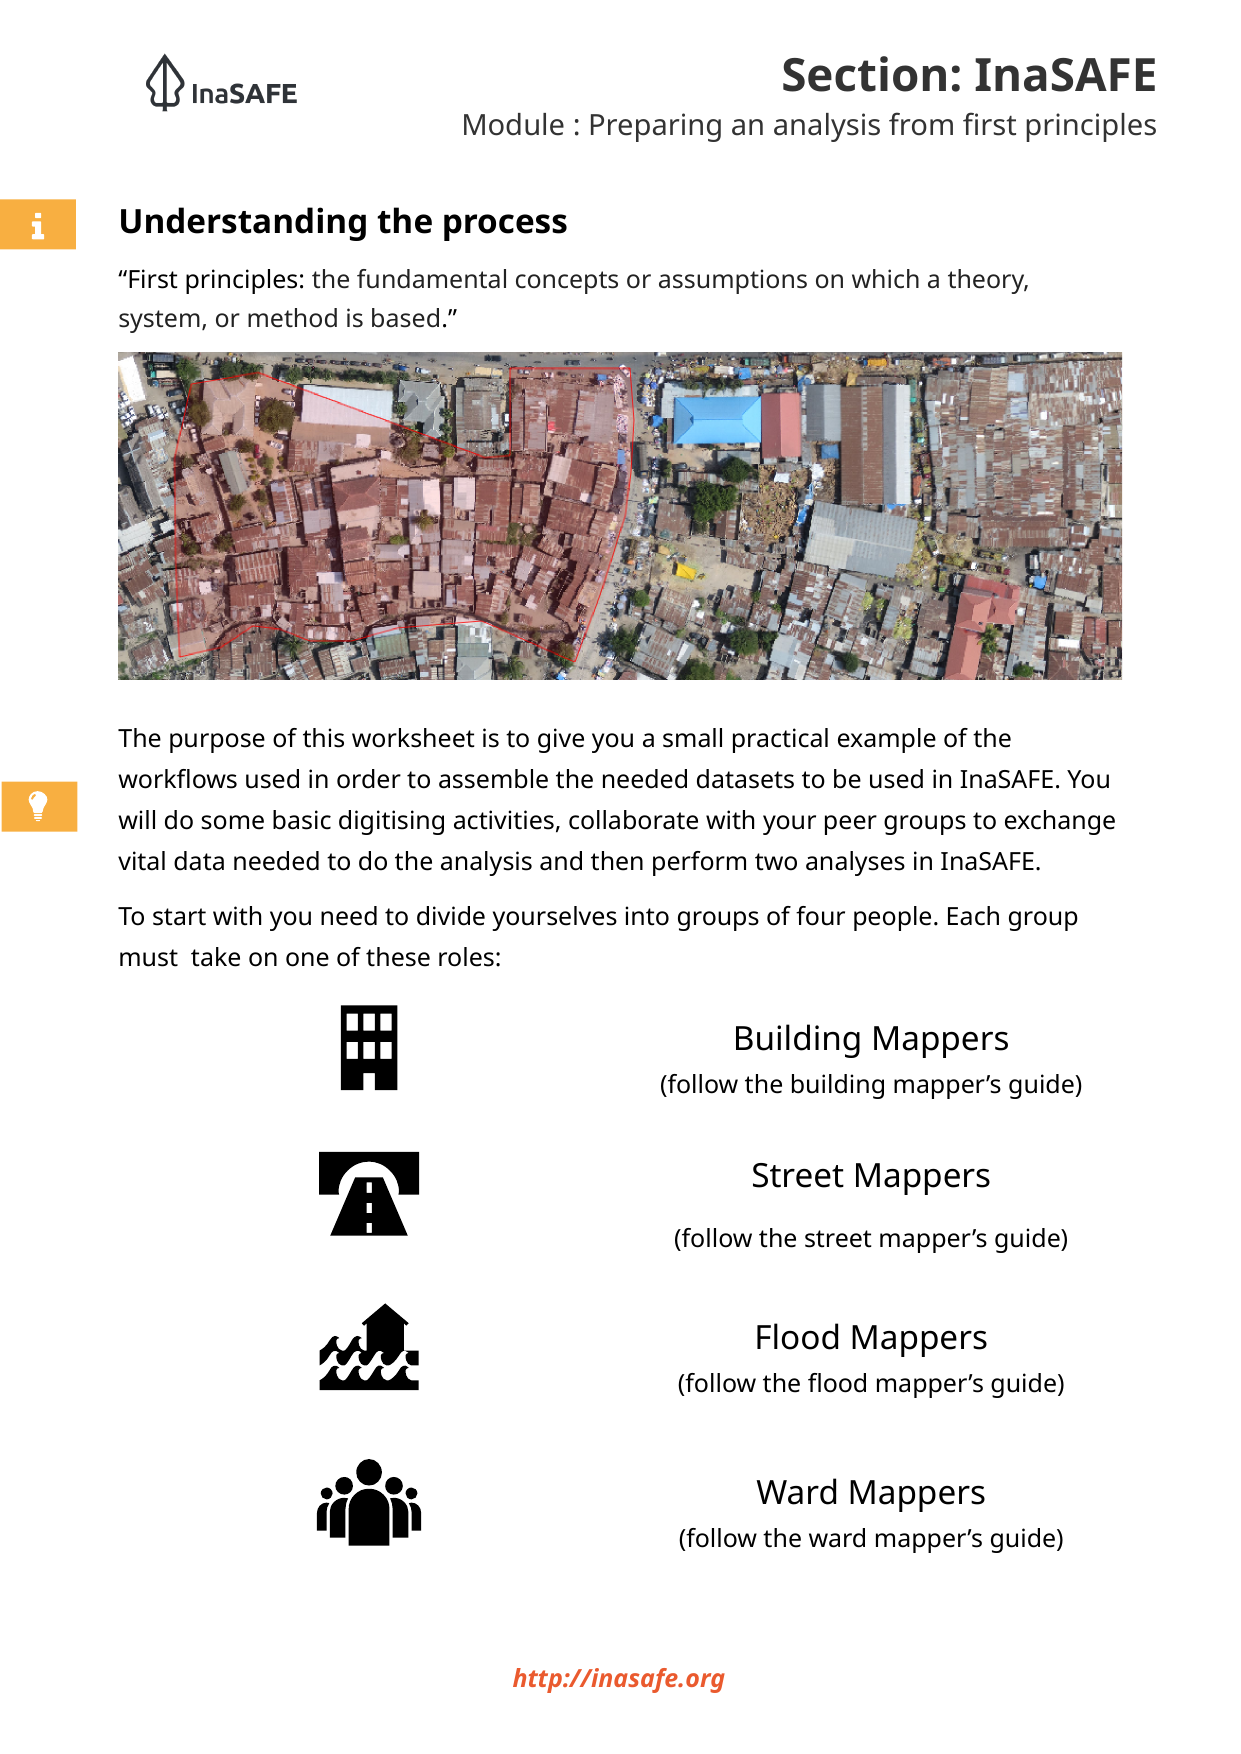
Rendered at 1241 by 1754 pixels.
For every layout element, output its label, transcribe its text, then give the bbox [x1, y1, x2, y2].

picture [126, 35, 322, 131]
table_header [118, 995, 620, 1134]
table_cell [118, 1134, 620, 1287]
text To start with you need to divide yourselves into groups of four people. Each group must take on one of these roles: [118, 899, 1122, 974]
text “First principles: the fundamental concepts or assumptions on which a theory, system, or method is based.” [118, 262, 1122, 335]
text The purpose of this worksheet is to give you a small practical example of the workflows used in order to assemble the needed datasets to be used in InaSAFE. You will do some basic digitising activities, collaborate with your peer groups to exchange vital data needed to do the analysis and then perform two analyses in InaSAFE. [118, 721, 1122, 878]
subtitle Understanding the process [118, 198, 1122, 243]
table_header Building Mappers (follow the building mapper’s guide) [620, 995, 1122, 1134]
table_cell [118, 1288, 620, 1440]
table_cell Street Mappers (follow the street mapper’s guide) [620, 1134, 1122, 1287]
picture [118, 352, 1123, 680]
table_cell [118, 1440, 620, 1598]
table_cell Ward Mappers (follow the ward mapper’s guide) [620, 1440, 1122, 1598]
table_cell Flood Mappers (follow the flood mapper’s guide) [620, 1288, 1122, 1440]
